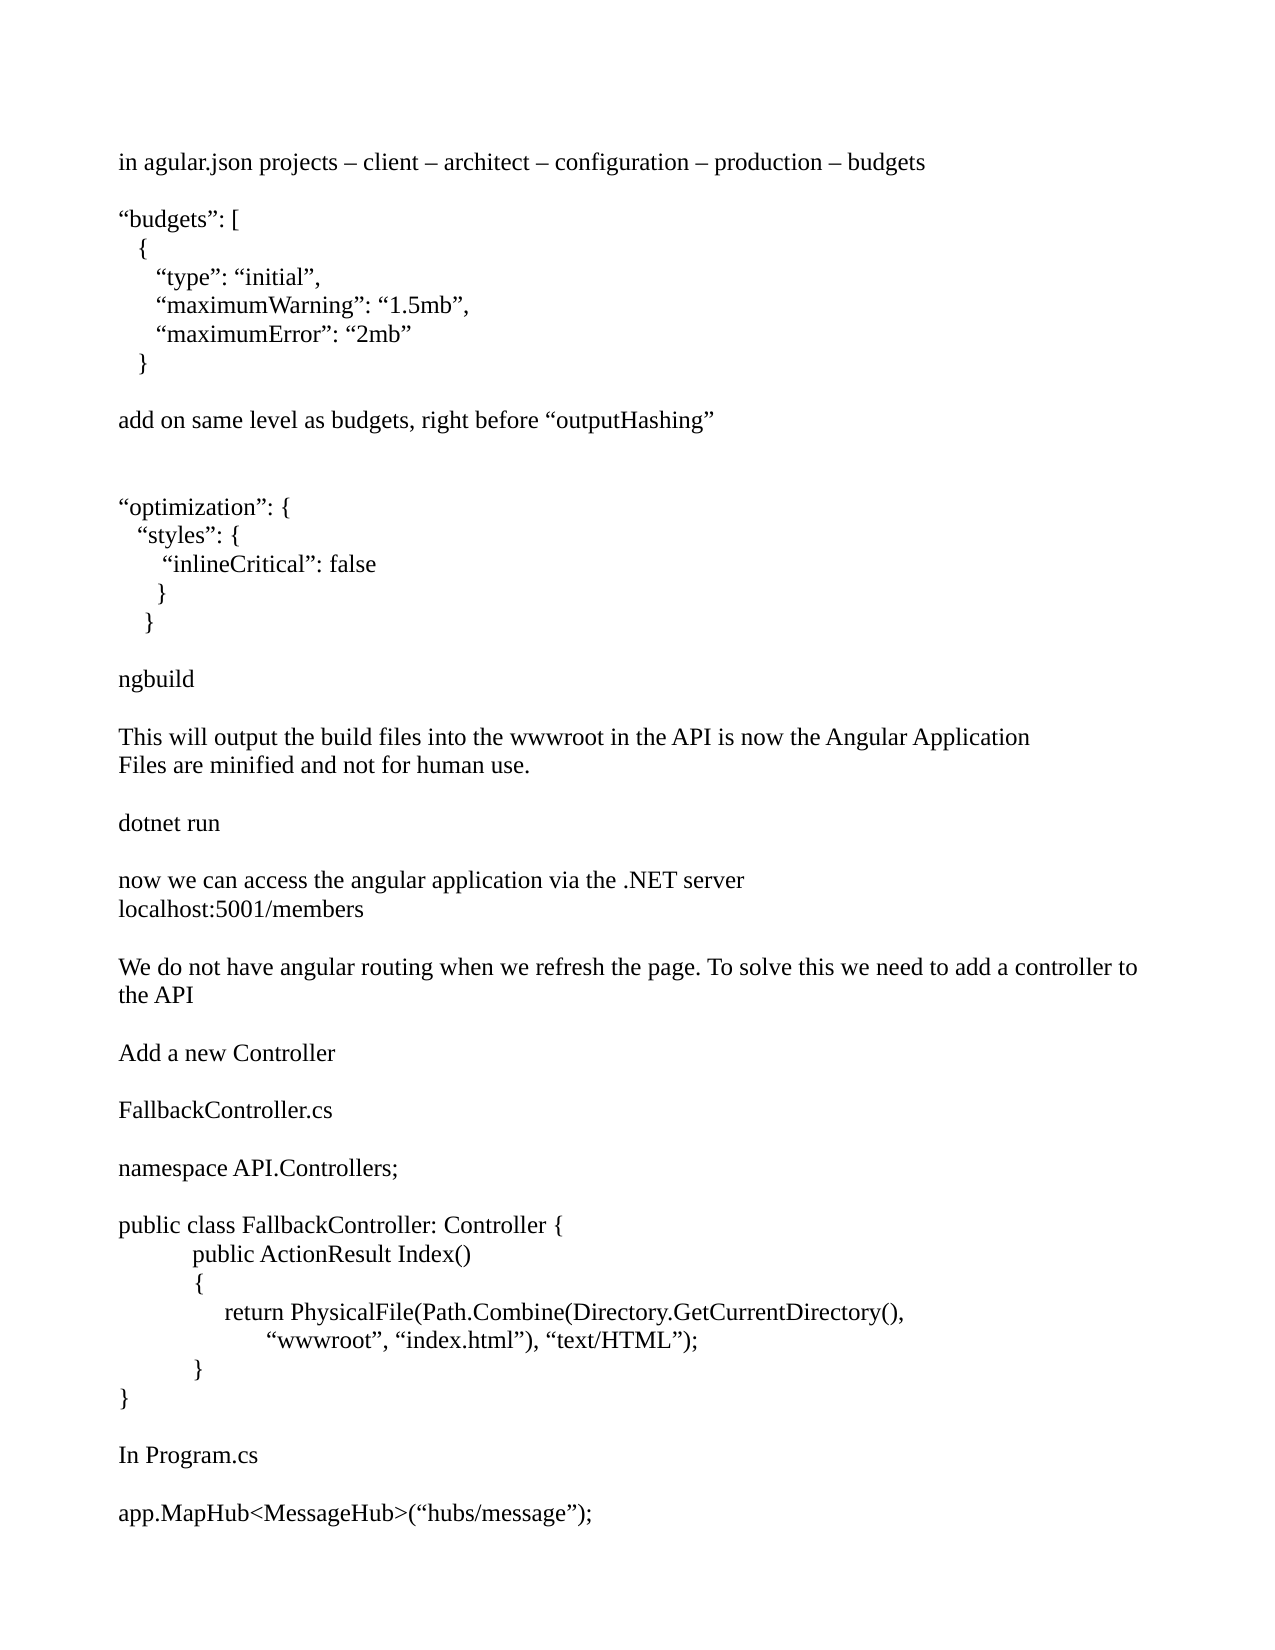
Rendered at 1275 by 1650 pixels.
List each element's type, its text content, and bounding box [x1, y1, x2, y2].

text } [118, 348, 1157, 377]
text ngbuild [118, 664, 1157, 693]
text return PhysicalFile(Path.Combine(Directory.GetCurrentDirectory(), [118, 1297, 1157, 1326]
text “type”: “initial”, [118, 262, 1157, 291]
text dotnet run [118, 808, 1157, 837]
text “budgets”: [ [118, 204, 1157, 233]
text Add a new Controller [118, 1038, 1157, 1067]
text add on same level as budgets, right before “outputHashing” [118, 406, 1157, 434]
text “styles”: { [118, 521, 1157, 549]
text } [118, 578, 1157, 607]
text Files are minified and not for human use. [118, 751, 1157, 779]
text } [118, 1354, 1157, 1383]
text We do not have angular routing when we refresh the page. To solve this we need to add a controller to the API [118, 952, 1157, 1009]
text “wwwroot”, “index.html”), “text/HTML”); [118, 1326, 1157, 1354]
text } [118, 607, 1157, 636]
text “maximumWarning”: “1.5mb”, [118, 291, 1157, 319]
text “maximumError”: “2mb” [118, 319, 1157, 348]
text public ActionResult Index() [118, 1239, 1157, 1268]
text in agular.json projects – client – architect – configuration – production – budgets [118, 147, 1157, 176]
text app.MapHub<MessageHub>(“hubs/message”); [118, 1498, 1157, 1527]
text namespace API.Controllers; [118, 1153, 1157, 1182]
text public class FallbackController: Controller { [118, 1211, 1157, 1239]
text FallbackController.cs [118, 1096, 1157, 1124]
text now we can access the angular application via the .NET server [118, 866, 1157, 894]
text This will output the build files into the wwwroot in the API is now the Angular Application [118, 722, 1157, 751]
text “inlineCritical”: false [118, 549, 1157, 578]
text } [118, 1383, 1157, 1412]
text { [118, 1268, 1157, 1297]
text { [118, 233, 1157, 262]
text localhost:5001/members [118, 894, 1157, 923]
text “optimization”: { [118, 492, 1157, 521]
text In Program.cs [118, 1441, 1157, 1469]
